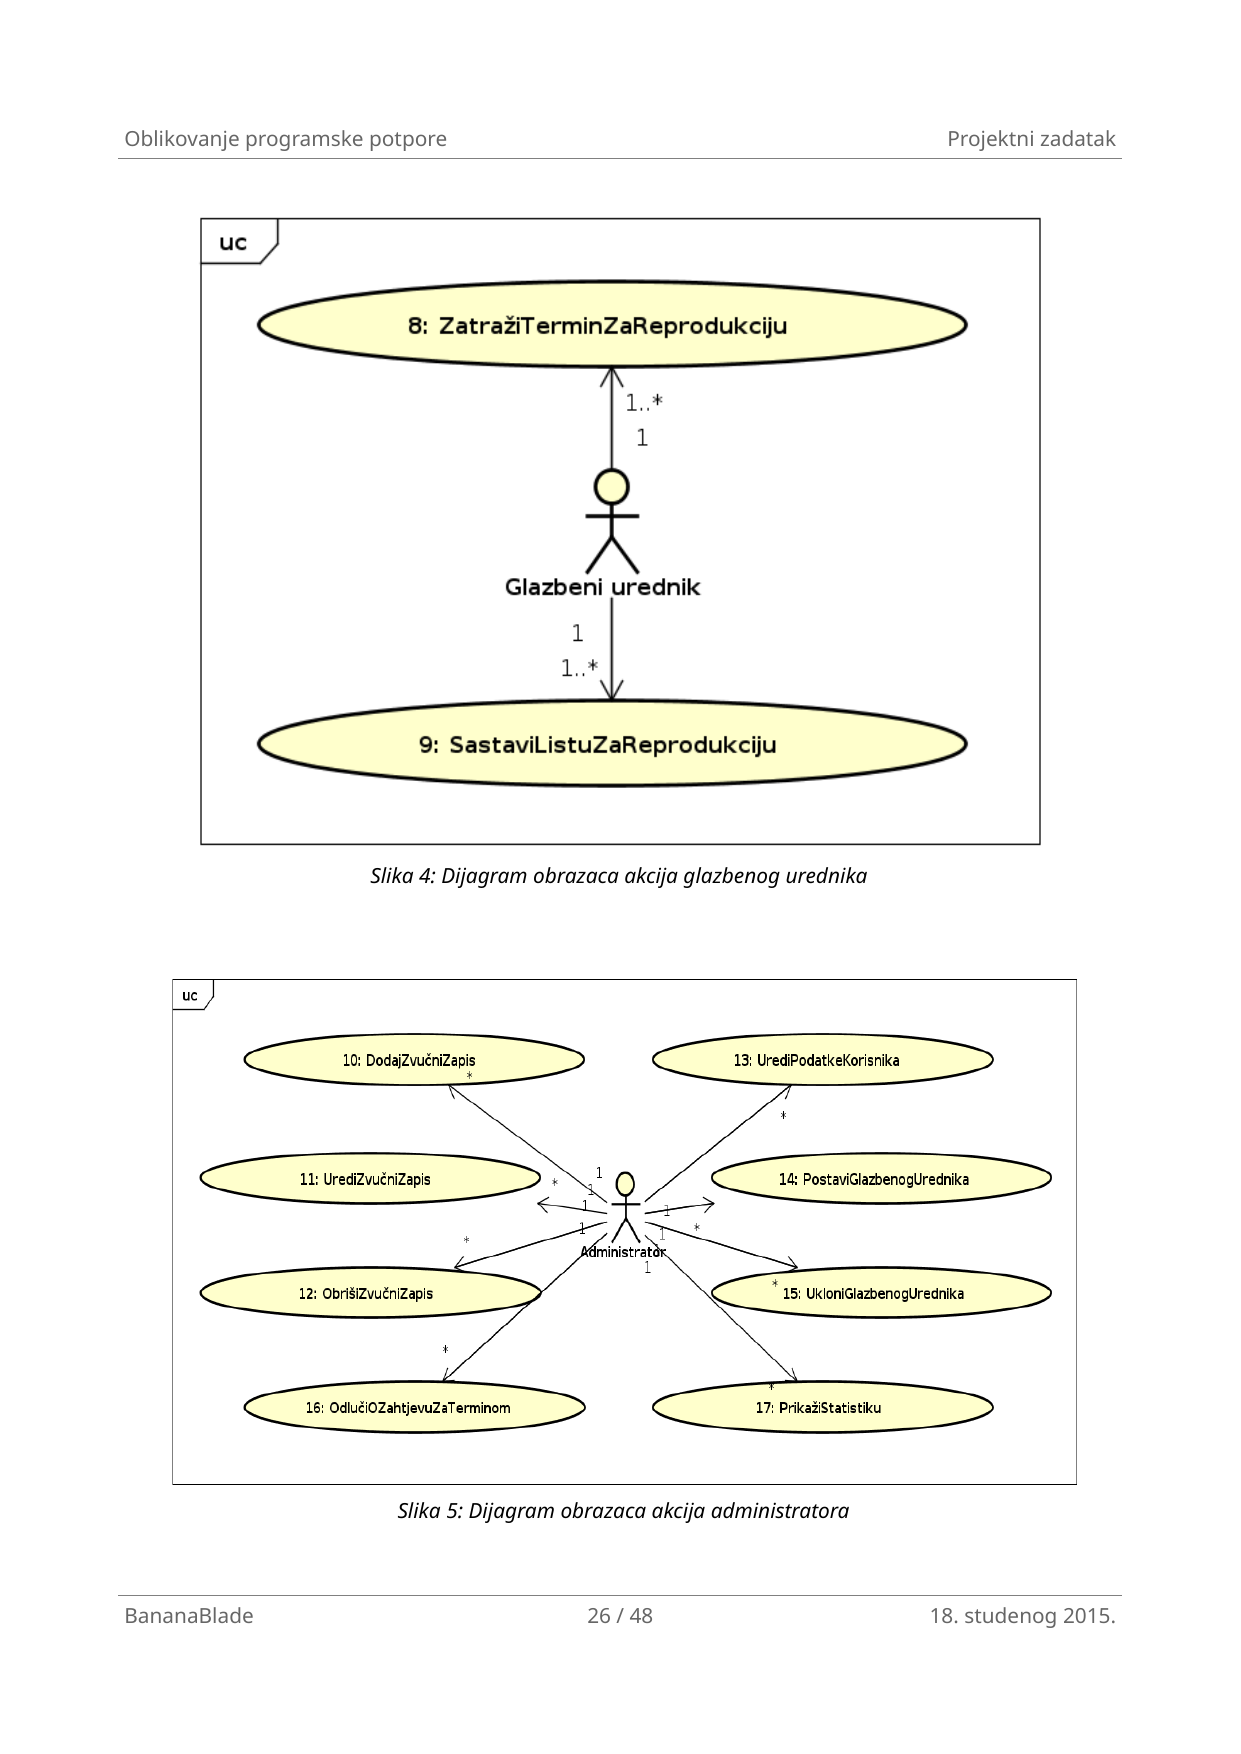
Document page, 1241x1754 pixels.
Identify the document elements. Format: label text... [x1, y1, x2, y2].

picture [163, 967, 1086, 1496]
picture [183, 200, 1057, 862]
text Slika 5: Dijagram obrazaca akcija administratora [163, 1496, 1086, 1524]
text Slika 4: Dijagram obrazaca akcija glazbenog urednika [189, 862, 1051, 890]
